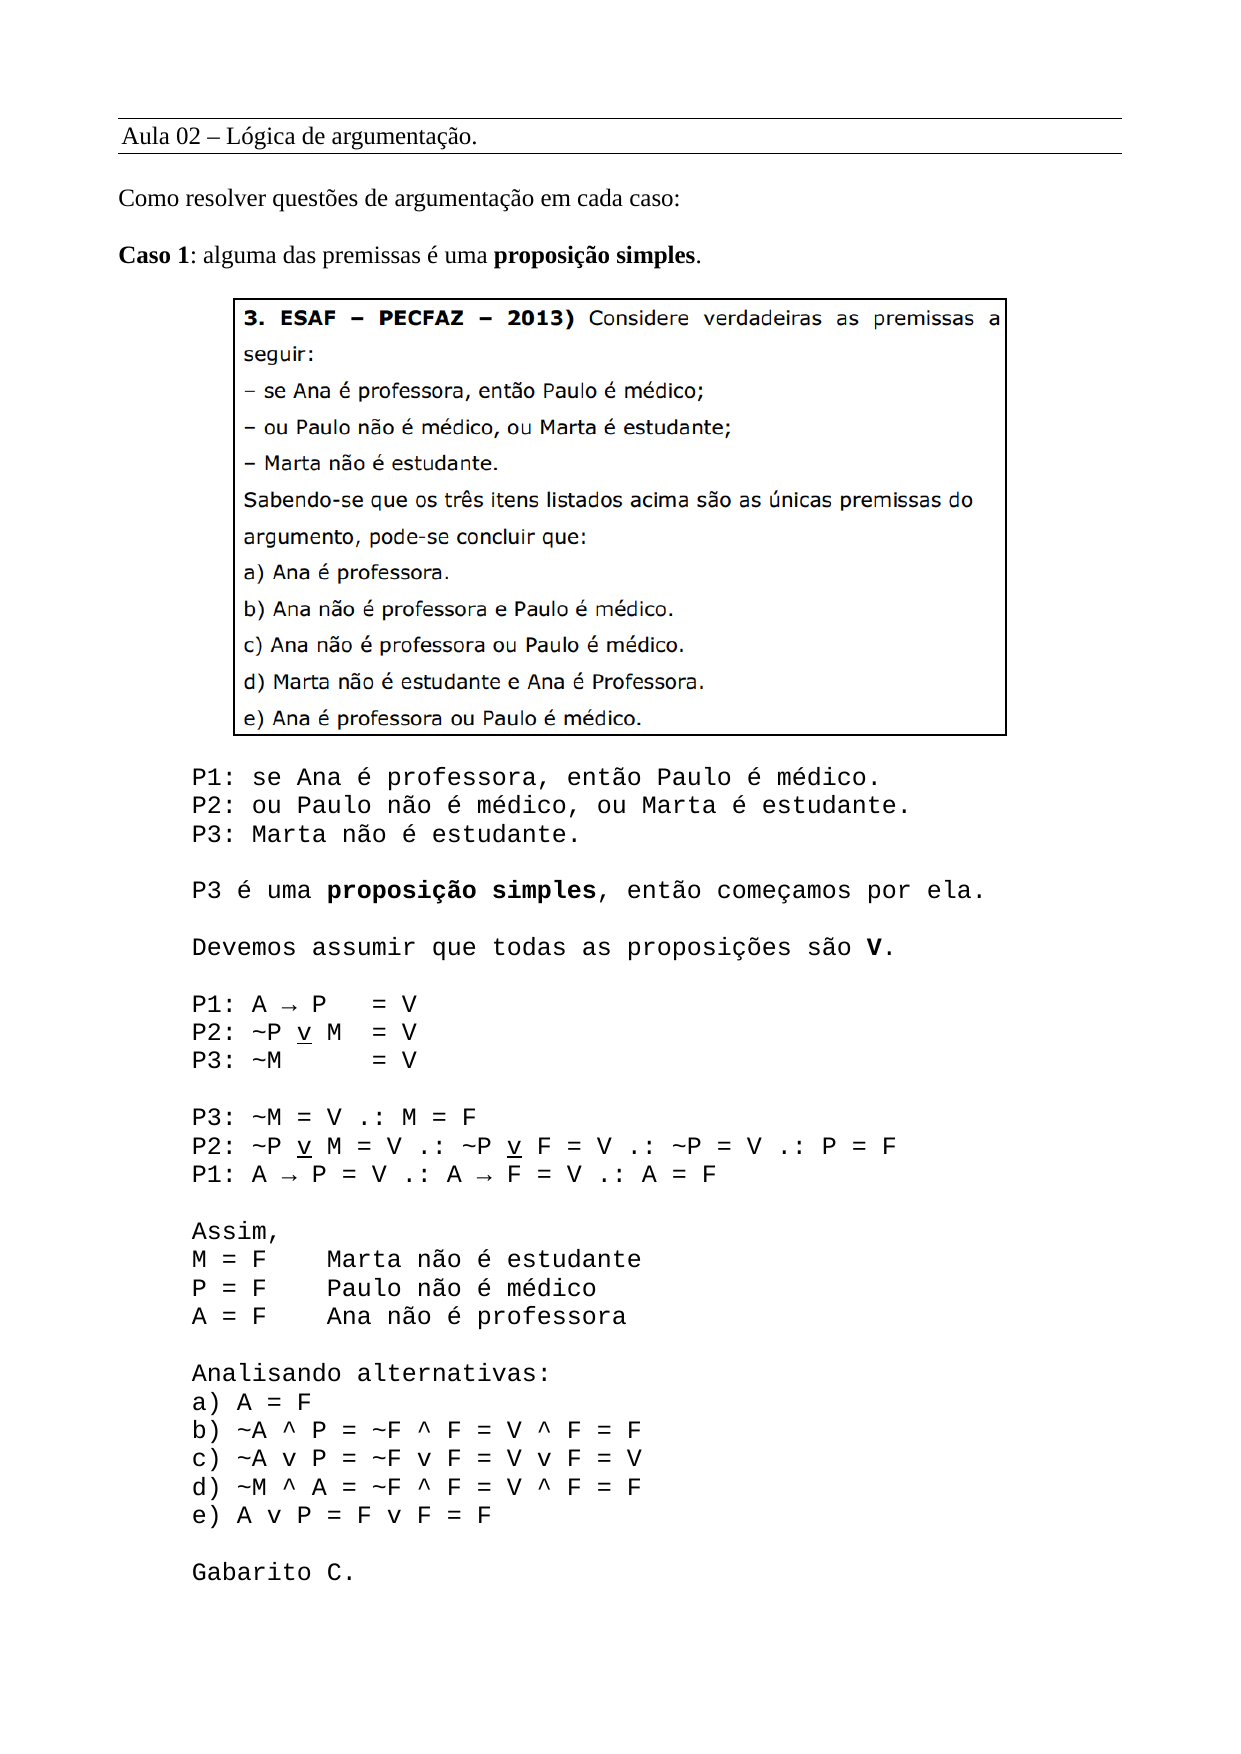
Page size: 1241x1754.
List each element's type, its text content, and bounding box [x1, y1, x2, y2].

text Caso 1: alguma das premissas é uma proposição simples. [118, 240, 1122, 269]
text P3: Marta não é estudante. [192, 821, 1122, 849]
text M = F Marta não é estudante [192, 1247, 1122, 1275]
text P2: ~P v M = V [192, 1019, 1122, 1048]
text Assim, [192, 1219, 1122, 1247]
text P3 é uma proposição simples, então começamos por ela. [192, 878, 1122, 906]
text b) ~A ^ P = ~F ^ F = V ^ F = F [192, 1417, 1122, 1446]
text a) A = F [192, 1389, 1122, 1417]
text A = F Ana não é professora [192, 1304, 1122, 1332]
text P = F Paulo não é médico [192, 1275, 1122, 1304]
text P3: ~M = V [192, 1048, 1122, 1076]
text P3: ~M = V .: M = F [192, 1105, 1122, 1133]
text Devemos assumir que todas as proposições são V. [192, 934, 1122, 963]
text Analisando alternativas: [192, 1361, 1122, 1389]
text P1: A → P = V .: A → F = V .: A = F [192, 1162, 1122, 1190]
text P1: A → P = V [192, 991, 1122, 1019]
text d) ~M ^ A = ~F ^ F = V ^ F = F [192, 1474, 1122, 1502]
text c) ~A v P = ~F v F = V v F = V [192, 1446, 1122, 1474]
text e) A v P = F v F = F [192, 1502, 1122, 1531]
text P2: ~P v M = V .: ~P v F = V .: ~P = V .: P = F [192, 1133, 1122, 1162]
text P2: ou Paulo não é médico, ou Marta é estudante. [192, 793, 1122, 821]
picture [237, 302, 1003, 731]
text Gabarito C. [192, 1559, 1122, 1588]
text P1: se Ana é professora, então Paulo é médico. [192, 764, 1122, 793]
text Como resolver questões de argumentação em cada caso: [118, 183, 1122, 211]
